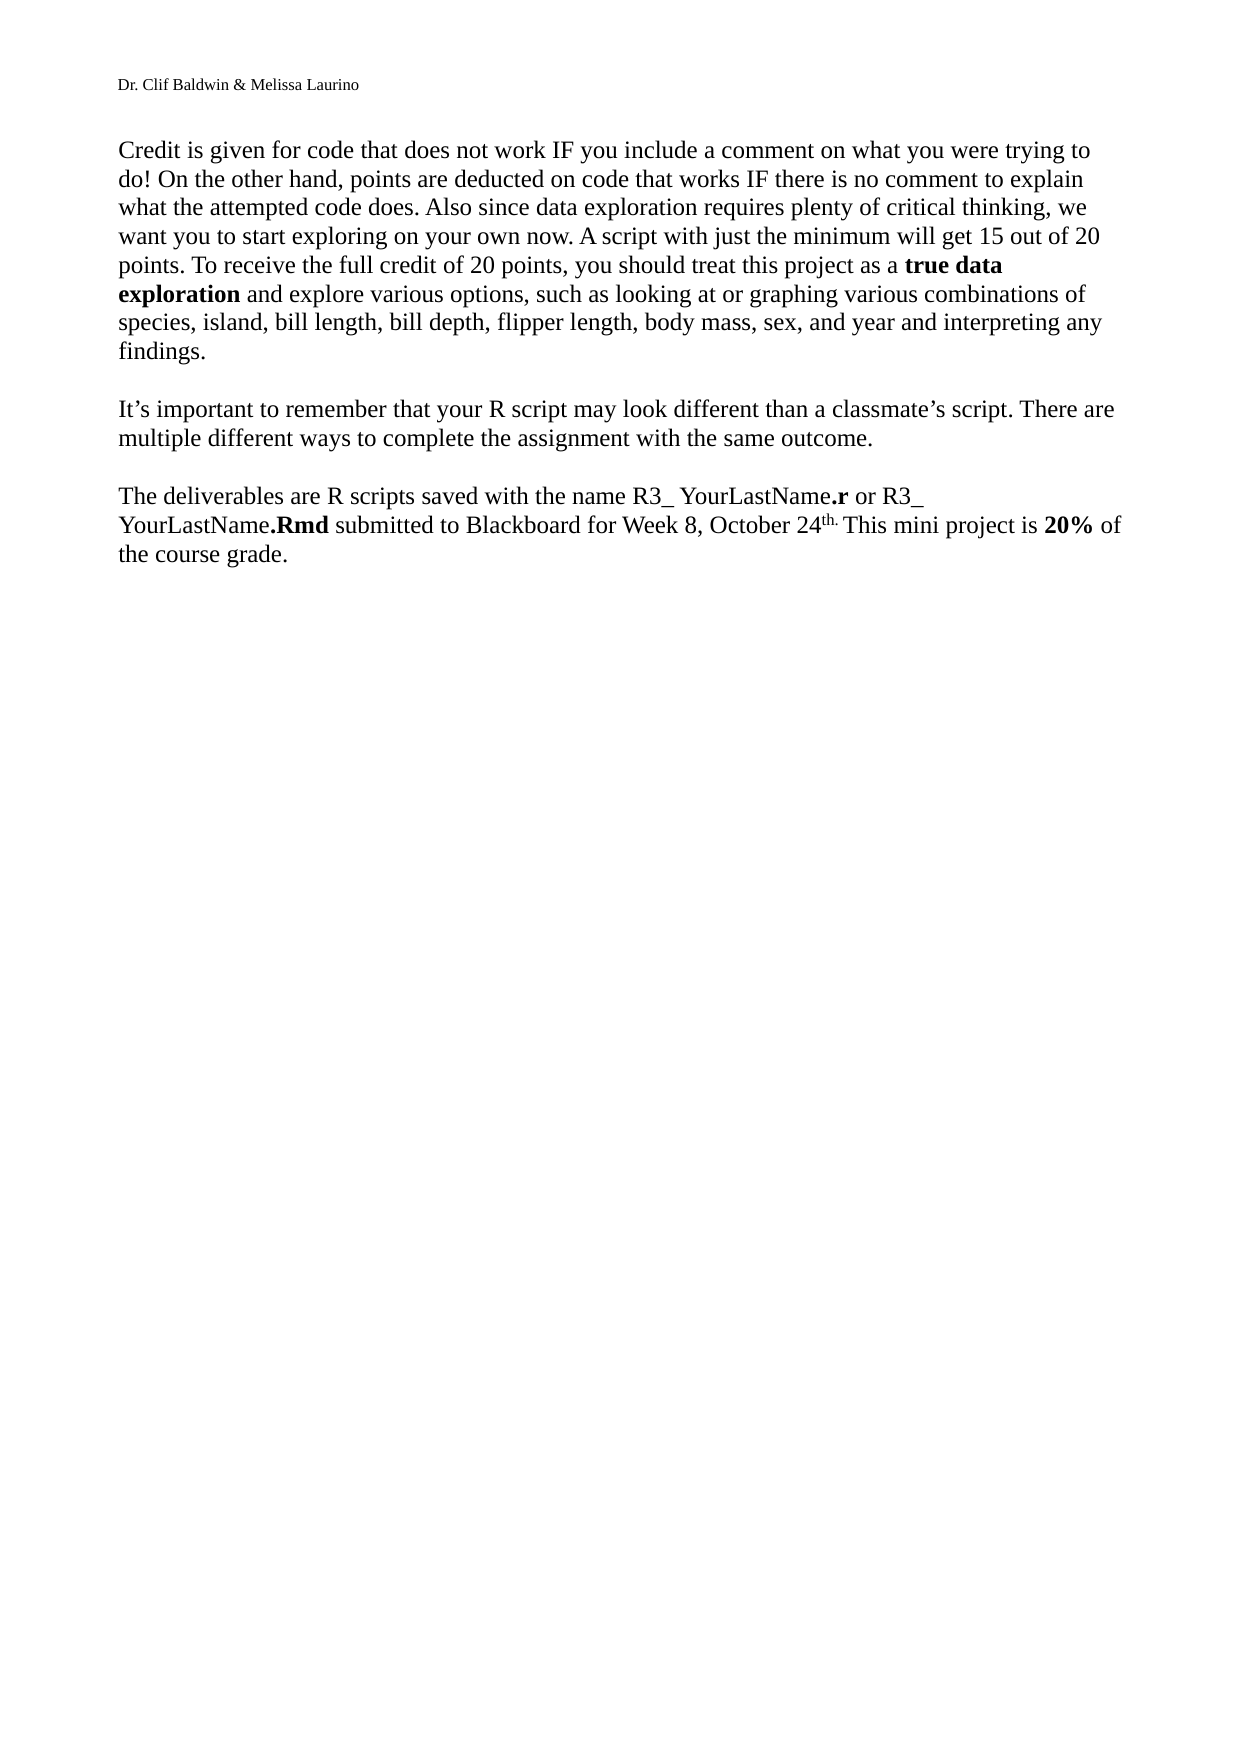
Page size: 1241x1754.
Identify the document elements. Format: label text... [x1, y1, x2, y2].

text The deliverables are R scripts saved with the name R3_ YourLastName.r or R3_ YourLastName.Rmd submitted to Blackboard for Week 8, October 24th. This mini project is 20% of the course grade. [118, 481, 1122, 568]
text Credit is given for code that does not work IF you include a comment on what you were trying to do! On the other hand, points are deducted on code that works IF there is no comment to explain what the attempted code does. Also since data exploration requires plenty of critical thinking, we want you to start exploring on your own now. A script with just the minimum will get 15 out of 20 points. To receive the full credit of 20 points, you should treat this project as a true data exploration and explore various options, such as looking at or graphing various combinations of species, island, bill length, bill depth, flipper length, body mass, sex, and year and interpreting any findings. [118, 135, 1122, 365]
text It’s important to remember that your R script may look different than a classmate’s script. There are multiple different ways to complete the assignment with the same outcome. [118, 394, 1122, 452]
